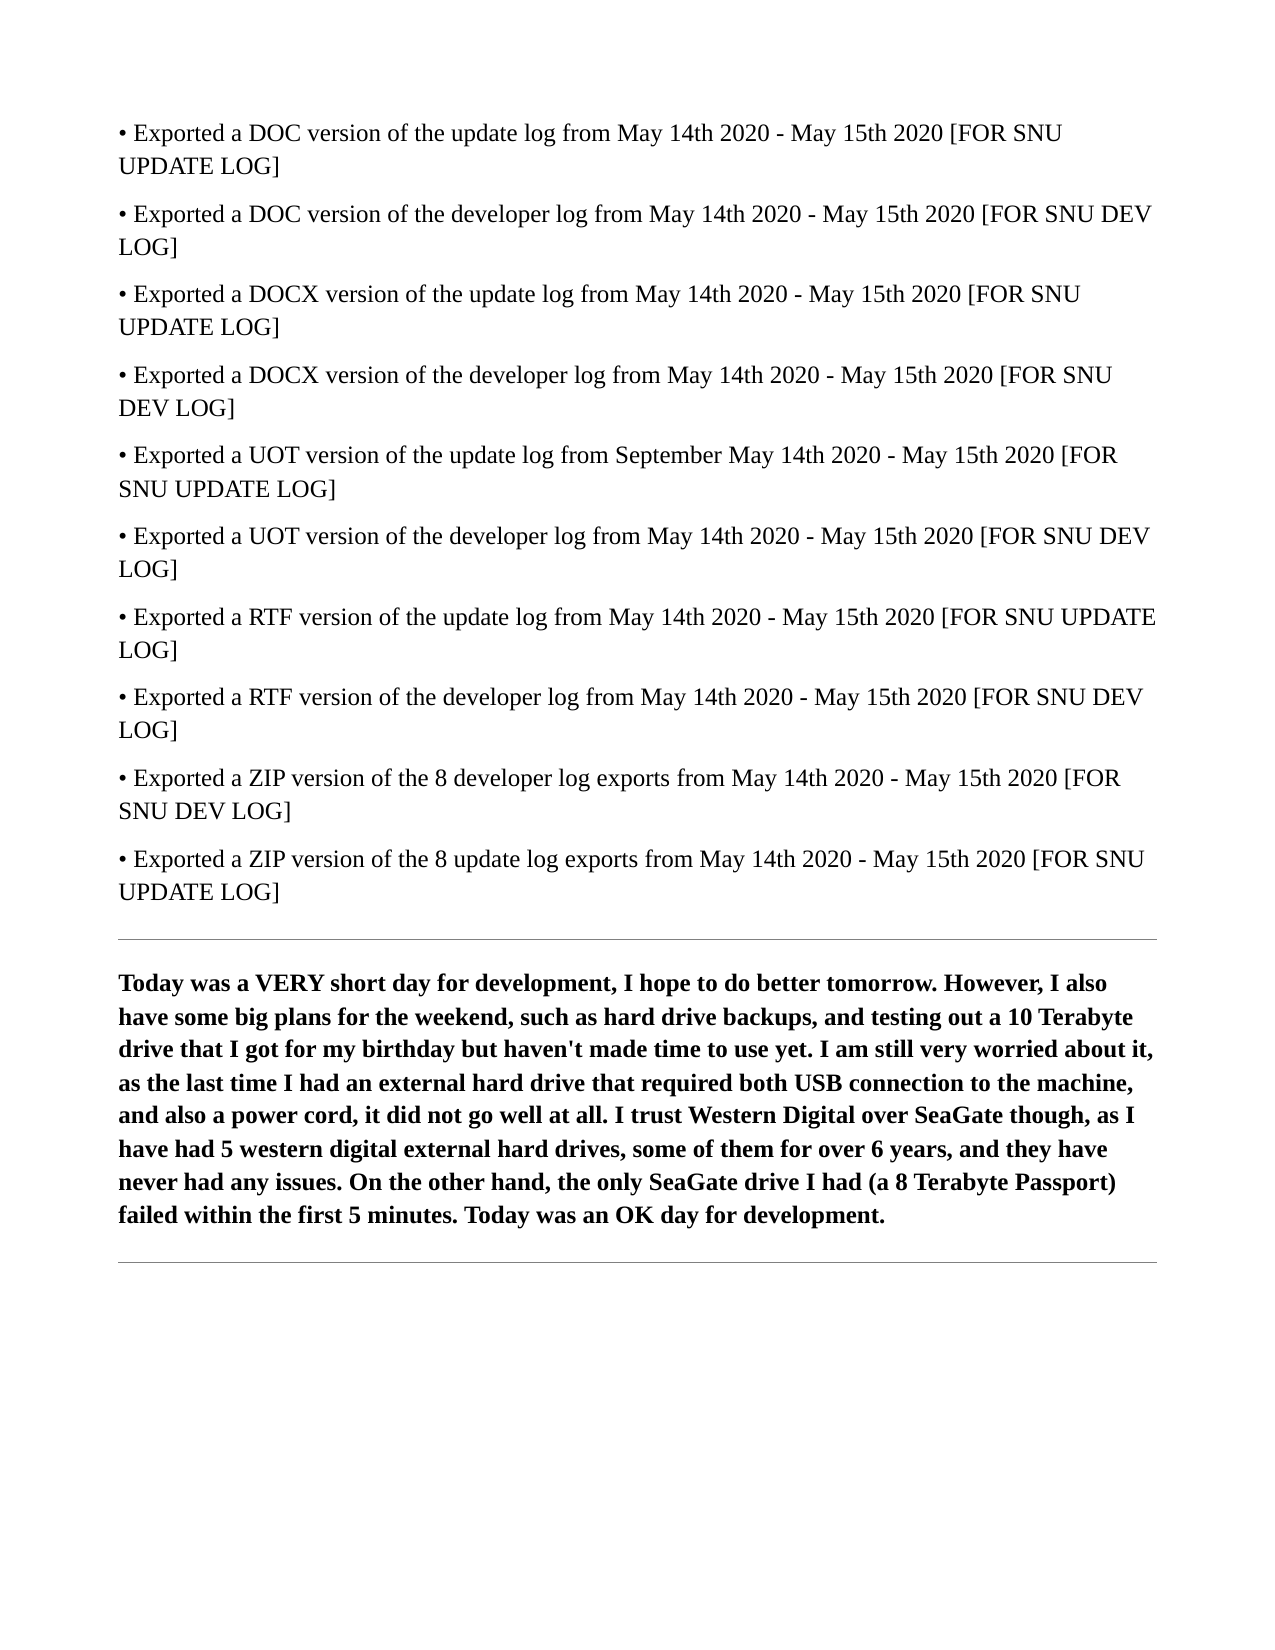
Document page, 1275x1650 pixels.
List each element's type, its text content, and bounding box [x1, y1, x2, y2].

text • Exported a DOC version of the developer log from May 14th 2020 - May 15th 2020 [FOR SNU DEV LOG] [118, 199, 1157, 261]
text • Exported a ZIP version of the 8 developer log exports from May 14th 2020 - May 15th 2020 [FOR SNU DEV LOG] [118, 763, 1157, 825]
text • Exported a DOC version of the update log from May 14th 2020 - May 15th 2020 [FOR SNU UPDATE LOG] [118, 118, 1157, 180]
text • Exported a UOT version of the update log from September May 14th 2020 - May 15th 2020 [FOR SNU UPDATE LOG] [118, 441, 1157, 502]
text • Exported a ZIP version of the 8 update log exports from May 14th 2020 - May 15th 2020 [FOR SNU UPDATE LOG] [118, 844, 1157, 906]
text • Exported a RTF version of the update log from May 14th 2020 - May 15th 2020 [FOR SNU UPDATE LOG] [118, 602, 1157, 664]
text Today was a VERY short day for development, I hope to do better tomorrow. However, I also have some big plans for the weekend, such as hard drive backups, and testing out a 10 Terabyte drive that I got for my birthday but haven't made time to use yet. I am still very worried about it, as the last time I had an external hard drive that required both USB connection to the machine, and also a power cord, it did not go well at all. I trust Western Digital over SeaGate though, as I have had 5 western digital external hard drives, some of them for over 6 years, and they have never had any issues. On the other hand, the only SeaGate drive I had (a 8 Terabyte Passport) failed within the first 5 minutes. Today was an OK day for development. [118, 968, 1157, 1228]
text • Exported a UOT version of the developer log from May 14th 2020 - May 15th 2020 [FOR SNU DEV LOG] [118, 521, 1157, 583]
text • Exported a DOCX version of the developer log from May 14th 2020 - May 15th 2020 [FOR SNU DEV LOG] [118, 360, 1157, 422]
text • Exported a DOCX version of the update log from May 14th 2020 - May 15th 2020 [FOR SNU UPDATE LOG] [118, 279, 1157, 341]
text • Exported a RTF version of the developer log from May 14th 2020 - May 15th 2020 [FOR SNU DEV LOG] [118, 682, 1157, 744]
